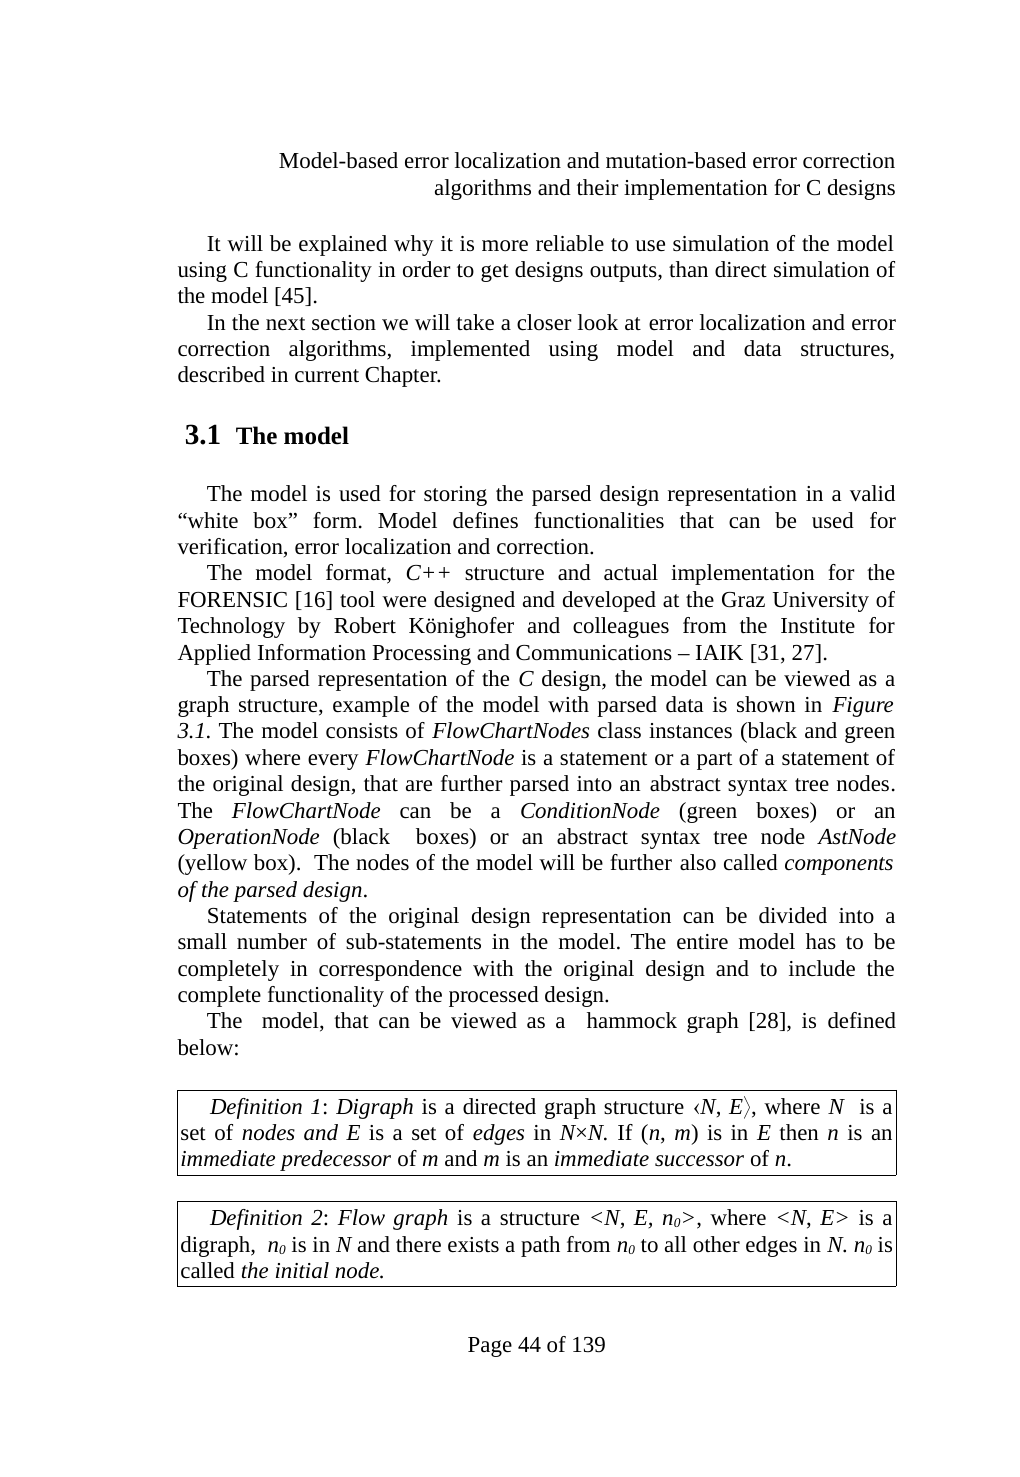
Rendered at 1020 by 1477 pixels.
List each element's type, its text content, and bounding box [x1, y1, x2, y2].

text The model format, C++ structure and actual implementation for the FORENSIC [16] tool were designed and developed at the Graz University of Technology by Robert Könighofer and colleagues from the Institute for Applied Information Processing and Communications – IAIK [31, 27]. [177, 559, 896, 665]
text The parsed representation of the C design, the model can be viewed as a graph structure, example of the model with parsed data is shown in Figure 3.1. The model consists of FlowChartNodes class instances (black and green boxes) where every FlowChartNode is a statement or a part of a statement of the original design, that are further parsed into an abstract syntax tree nodes. The FlowChartNode can be a ConditionNode (green boxes) or an OperationNode (black boxes) or an abstract syntax tree node AstNode (yellow box). The nodes of the model will be further also called components of the parsed design. [177, 665, 896, 902]
text The model is used for storing the parsed design representation in a valid “white box” form. Model defines functionalities that can be used for verification, error localization and correction. [177, 480, 896, 559]
subtitle The model [177, 417, 896, 451]
text Definition 1: Digraph is a directed graph structure N, E, where N is a set of nodes and E is a set of edges in N×N. If (n, m) is in E then n is an immediate predecessor of m and m is an immediate successor of n. [178, 1091, 896, 1175]
text Definition 2: Flow graph is a structure <N, E, n0>, where <N, E> is a digraph, n0 is in N and there exists a path from n0 to all other edges in N. n0 is called the initial node. [178, 1202, 896, 1286]
text The model, that can be viewed as a hammock graph [28], is defined below: [177, 1007, 896, 1060]
text It will be explained why it is more reliable to use simulation of the model using C functionality in order to get designs outputs, than direct simulation of the model [45]. [177, 230, 896, 309]
text Statements of the original design representation can be divided into a small number of sub-statements in the model. The entire model has to be completely in correspondence with the original design and to include the complete functionality of the processed design. [177, 902, 896, 1007]
text In the next section we will take a closer look at error localization and error correction algorithms, implemented using model and data structures, described in current Chapter. [177, 309, 896, 388]
